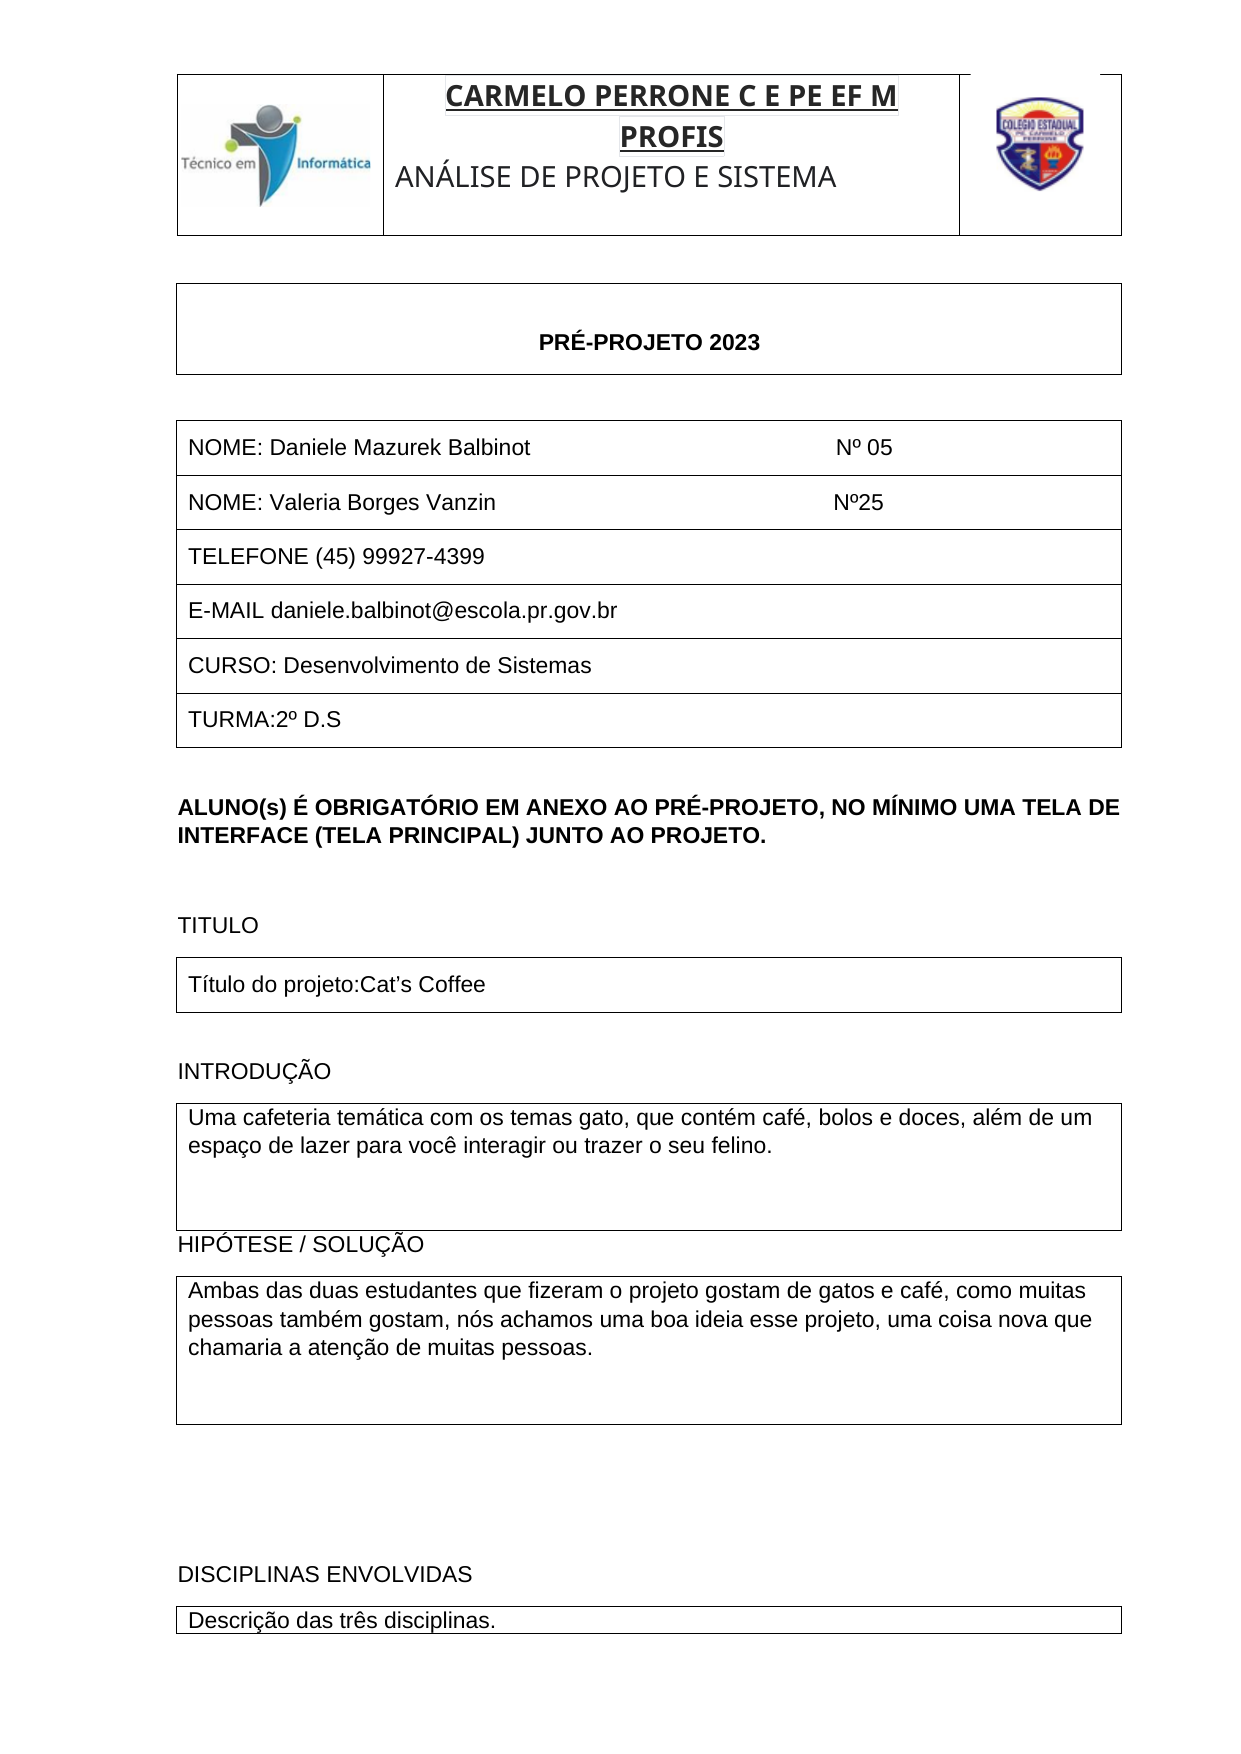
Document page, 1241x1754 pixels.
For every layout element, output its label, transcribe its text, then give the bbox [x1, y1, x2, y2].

text TITULO [177, 912, 1122, 938]
table_header Ambas das duas estudantes que fizeram o projeto gostam de gatos e café, como muitas pessoas também gostam, nós achamos uma boa ideia esse projeto, uma coisa nova que chamaria a atenção de muitas pessoas. [177, 1277, 1121, 1424]
table_header PRÉ-PROJETO 2023 [177, 284, 1121, 374]
picture [181, 104, 371, 207]
table_header Descrição das três disciplinas. [177, 1607, 1121, 1633]
table_header Uma cafeteria temática com os temas gato, que contém café, bolos e doces, além de um espaço de lazer para você interagir ou trazer o seu felino. [177, 1104, 1121, 1230]
table_cell E-MAIL daniele.balbinot@escola.pr.gov.br [177, 585, 1121, 638]
table_cell NOME: Valeria Borges Vanzin Nº25 [177, 476, 1121, 529]
text INTRODUÇÃO [177, 1058, 1122, 1084]
table_cell TURMA:2º D.S [177, 694, 1121, 747]
table_header Título do projeto:Cat’s Coffee [177, 958, 1121, 1012]
text ALUNO(s) É OBRIGATÓRIO EM ANEXO AO PRÉ-PROJETO, NO MÍNIMO UMA TELA DE INTERFACE (TELA PRINCIPAL) JUNTO AO PROJETO. [177, 793, 1122, 848]
text DISCIPLINAS ENVOLVIDAS [177, 1561, 1004, 1587]
table_header NOME: Daniele Mazurek Balbinot Nº 05 [177, 421, 1121, 475]
table_cell TELEFONE (45) 99927-4399 [177, 530, 1121, 584]
table_cell CURSO: Desenvolvimento de Sistemas [177, 639, 1121, 693]
text HIPÓTESE / SOLUÇÃO [177, 1231, 1122, 1257]
picture [970, 74, 1101, 199]
